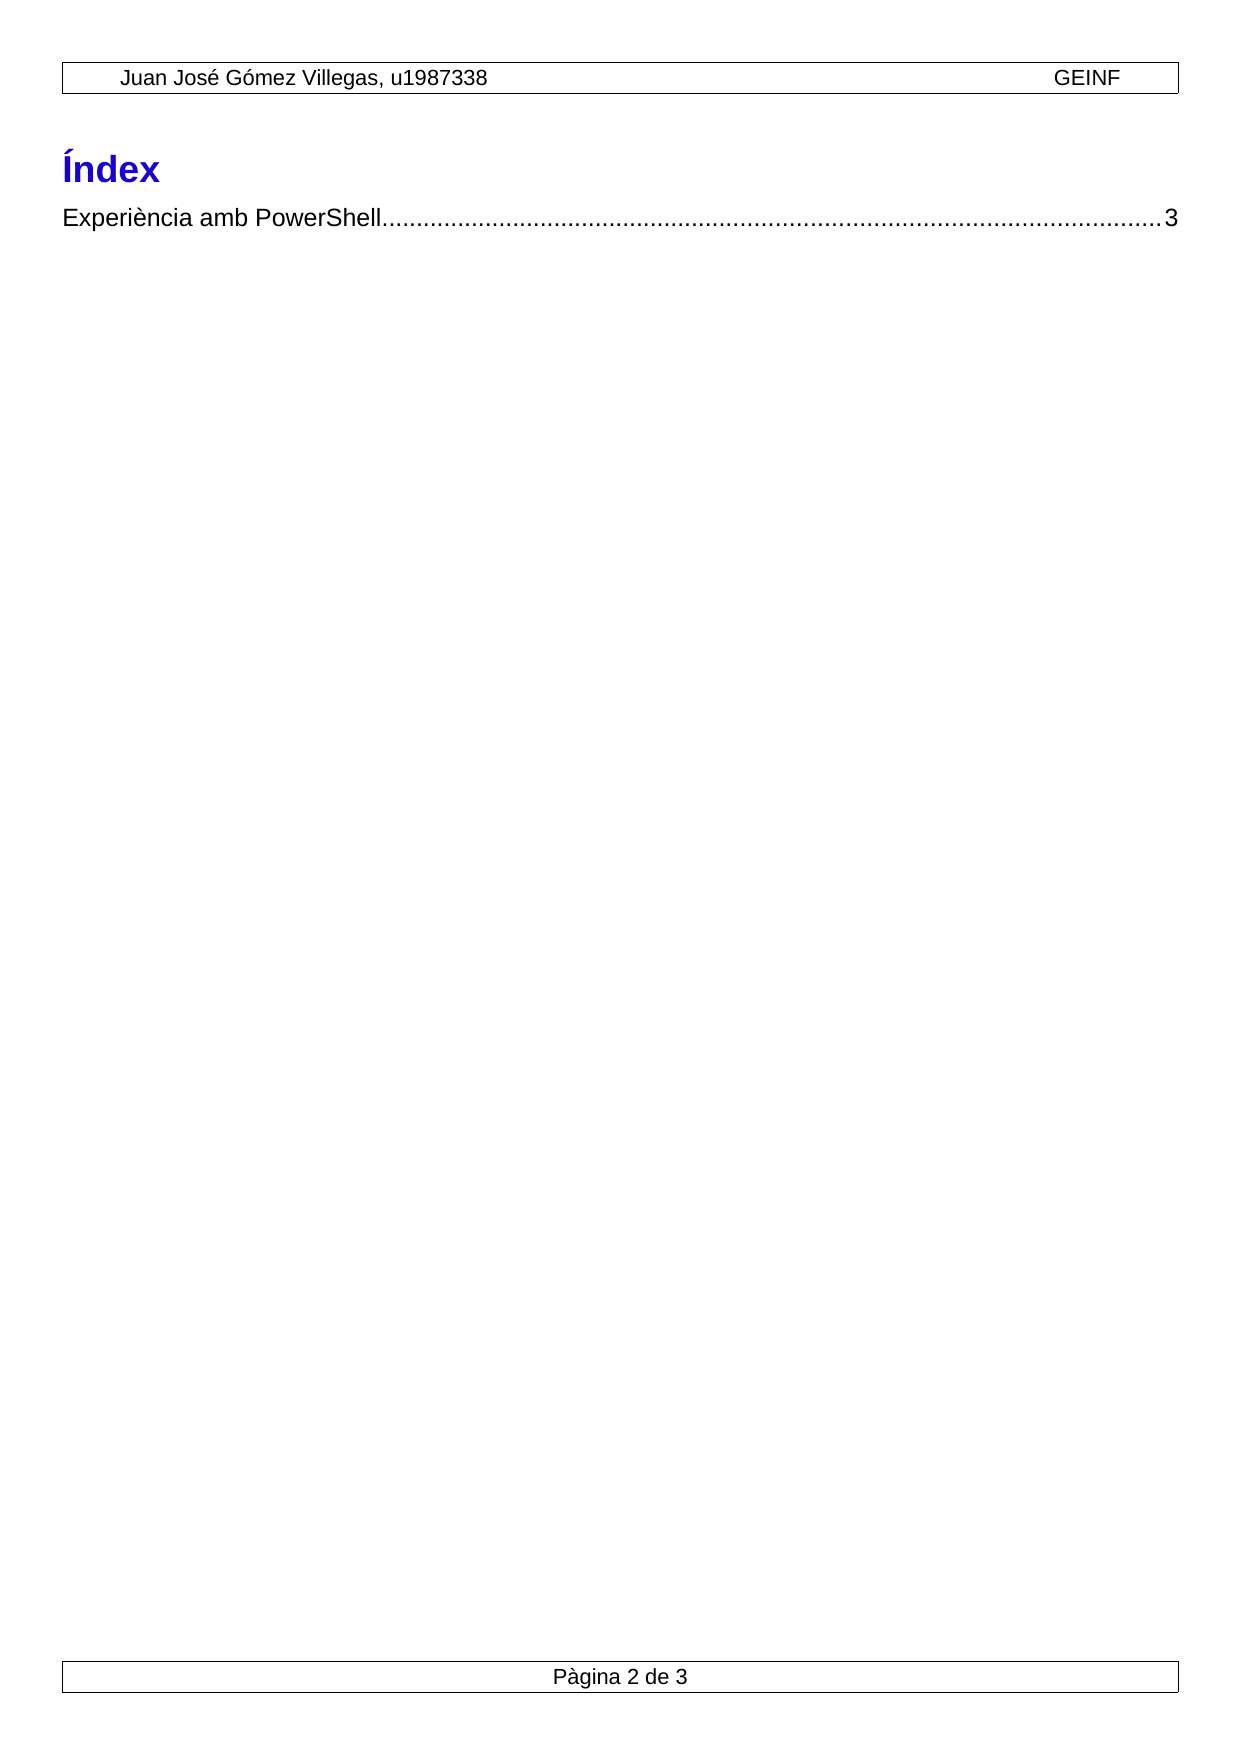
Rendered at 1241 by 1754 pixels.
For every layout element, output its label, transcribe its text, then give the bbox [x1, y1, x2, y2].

subtitle Índex [62, 148, 1178, 191]
text Experiència amb PowerShell 3 [62, 203, 1178, 232]
